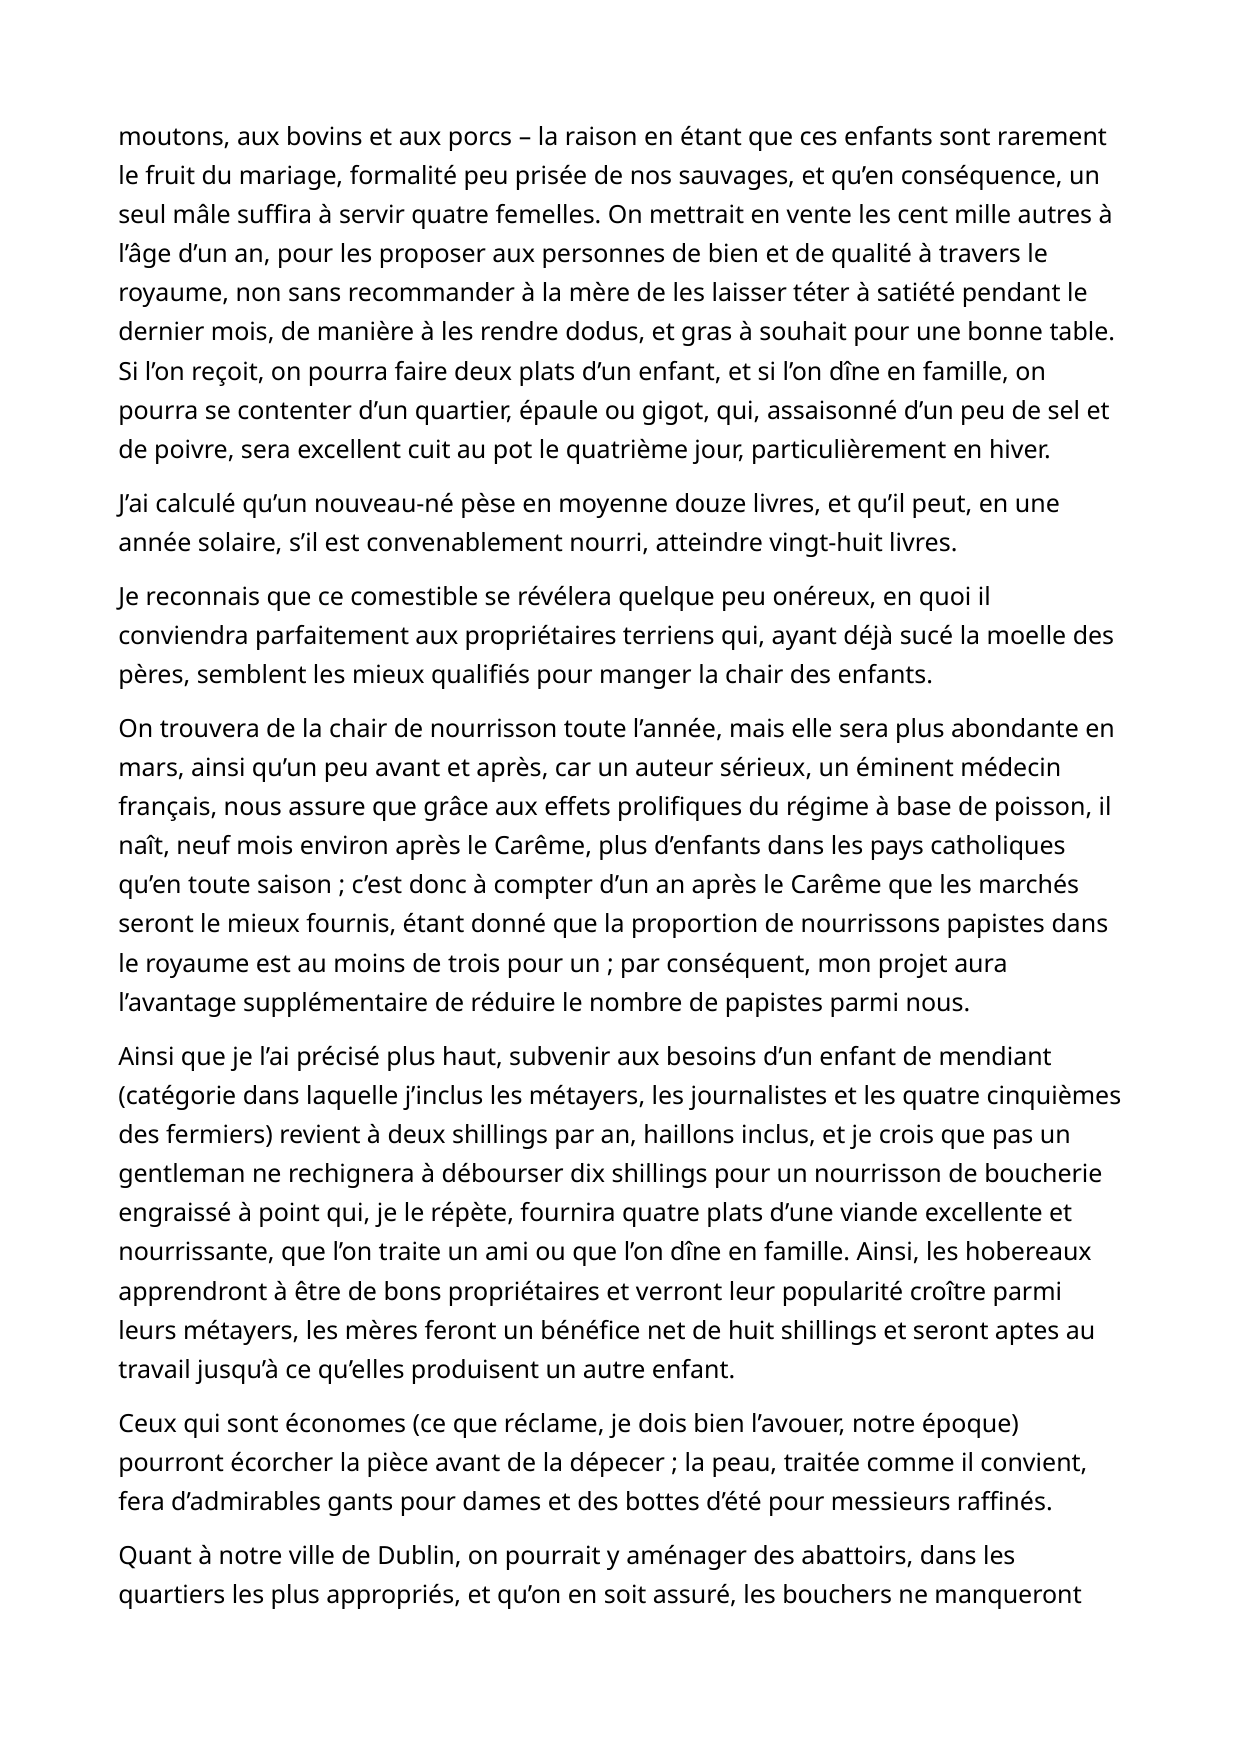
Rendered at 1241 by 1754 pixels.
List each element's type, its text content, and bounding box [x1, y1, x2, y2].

text moutons, aux bovins et aux porcs – la raison en étant que ces enfants sont rarement le fruit du mariage, formalité peu prisée de nos sauvages, et qu’en conséquence, un seul mâle suffira à servir quatre femelles. On mettrait en vente les cent mille autres à l’âge d’un an, pour les proposer aux personnes de bien et de qualité à travers le royaume, non sans recommander à la mère de les laisser téter à satiété pendant le dernier mois, de manière à les rendre dodus, et gras à souhait pour une bonne table. Si l’on reçoit, on pourra faire deux plats d’un enfant, et si l’on dîne en famille, on pourra se contenter d’un quartier, épaule ou gigot, qui, assaisonné d’un peu de sel et de poivre, sera excellent cuit au pot le quatrième jour, particulièrement en hiver. [118, 118, 1122, 466]
text Je reconnais que ce comestible se révélera quelque peu onéreux, en quoi il conviendra parfaitement aux propriétaires terriens qui, ayant déjà sucé la moelle des pères, semblent les mieux qualifiés pour manger la chair des enfants. [118, 578, 1122, 691]
text Ainsi que je l’ai précisé plus haut, subvenir aux besoins d’un enfant de mendiant (catégorie dans laquelle j’inclus les métayers, les journalistes et les quatre cinquièmes des fermiers) revient à deux shillings par an, haillons inclus, et je crois que pas un gentleman ne rechignera à débourser dix shillings pour un nourrisson de boucherie engraissé à point qui, je le répète, fournira quatre plats d’une viande excellente et nourrissante, que l’on traite un ami ou que l’on dîne en famille. Ainsi, les hobereaux apprendront à être de bons propriétaires et verront leur popularité croître parmi leurs métayers, les mères feront un bénéfice net de huit shillings et seront aptes au travail jusqu’à ce qu’elles produisent un autre enfant. [118, 1038, 1122, 1386]
text On trouvera de la chair de nourrisson toute l’année, mais elle sera plus abondante en mars, ainsi qu’un peu avant et après, car un auteur sérieux, un éminent médecin français, nous assure que grâce aux effets prolifiques du régime à base de poisson, il naît, neuf mois environ après le Carême, plus d’enfants dans les pays catholiques qu’en toute saison ; c’est donc à compter d’un an après le Carême que les marchés seront le mieux fournis, étant donné que la proportion de nourrissons papistes dans le royaume est au moins de trois pour un ; par conséquent, mon projet aura l’avantage supplémentaire de réduire le nombre de papistes parmi nous. [118, 710, 1122, 1018]
text J’ai calculé qu’un nouveau-né pèse en moyenne douze livres, et qu’il peut, en une année solaire, s’il est convenablement nourri, atteindre vingt-huit livres. [118, 485, 1122, 558]
text Quant à notre ville de Dublin, on pourrait y aménager des abattoirs, dans les quartiers les plus appropriés, et qu’on en soit assuré, les bouchers ne manqueront [118, 1537, 1122, 1611]
text Ceux qui sont économes (ce que réclame, je dois bien l’avouer, notre époque) pourront écorcher la pièce avant de la dépecer ; la peau, traitée comme il convient, fera d’admirables gants pour dames et des bottes d’été pour messieurs raffinés. [118, 1405, 1122, 1518]
